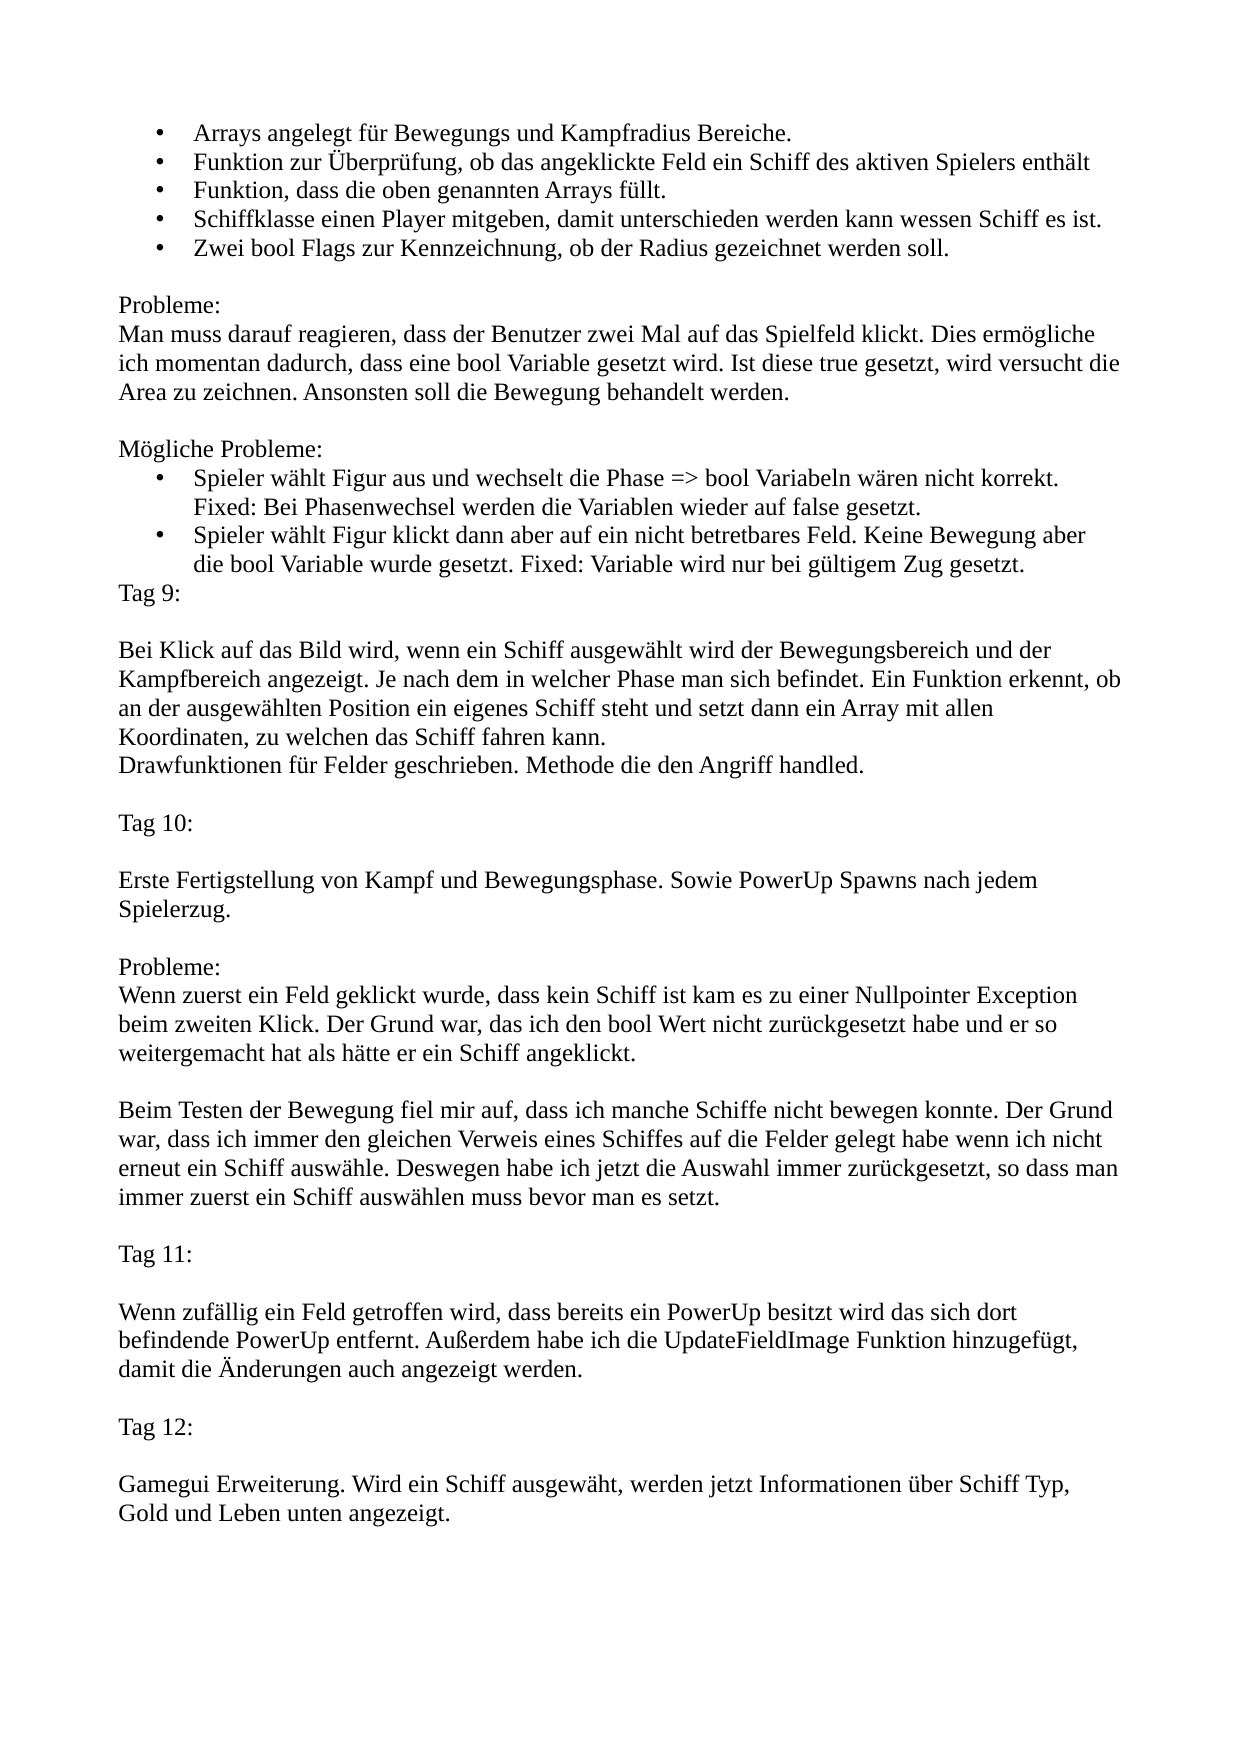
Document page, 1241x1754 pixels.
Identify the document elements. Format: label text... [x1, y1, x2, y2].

text Erste Fertigstellung von Kampf und Bewegungsphase. Sowie PowerUp Spawns nach jedem Spielerzug. [118, 866, 1122, 923]
list Spieler wählt Figur klickt dann aber auf ein nicht betretbares Feld. Keine Bewegung aber die bool Variable wurde gesetzt. Fixed: Variable wird nur bei gültigem Zug gesetzt. [156, 521, 1122, 578]
list Funktion zur Überprüfung, ob das angeklickte Feld ein Schiff des aktiven Spielers enthält [156, 147, 1122, 176]
list Spieler wählt Figur aus und wechselt die Phase => bool Variabeln wären nicht korrekt. Fixed: Bei Phasenwechsel werden die Variablen wieder auf false gesetzt. [156, 463, 1122, 521]
list Schiffklasse einen Player mitgeben, damit unterschieden werden kann wessen Schiff es ist. [156, 204, 1122, 233]
text Tag 9: [118, 578, 1122, 607]
text Tag 11: [118, 1239, 1122, 1268]
list Funktion, dass die oben genannten Arrays füllt. [156, 176, 1122, 204]
text Probleme: [118, 952, 1122, 981]
text Tag 10: [118, 808, 1122, 837]
text Wenn zufällig ein Feld getroffen wird, dass bereits ein PowerUp besitzt wird das sich dort befindende PowerUp entfernt. Außerdem habe ich die UpdateFieldImage Funktion hinzugefügt, damit die Änderungen auch angezeigt werden. [118, 1297, 1122, 1383]
text Gamegui Erweiterung. Wird ein Schiff ausgewäht, werden jetzt Informationen über Schiff Typ, Gold und Leben unten angezeigt. [118, 1469, 1122, 1527]
text Tag 12: [118, 1412, 1122, 1441]
text Beim Testen der Bewegung fiel mir auf, dass ich manche Schiffe nicht bewegen konnte. Der Grund war, dass ich immer den gleichen Verweis eines Schiffes auf die Felder gelegt habe wenn ich nicht erneut ein Schiff auswähle. Deswegen habe ich jetzt die Auswahl immer zurückgesetzt, so dass man immer zuerst ein Schiff auswählen muss bevor man es setzt. [118, 1096, 1122, 1211]
text Bei Klick auf das Bild wird, wenn ein Schiff ausgewählt wird der Bewegungsbereich und der Kampfbereich angezeigt. Je nach dem in welcher Phase man sich befindet. Ein Funktion erkennt, ob an der ausgewählten Position ein eigenes Schiff steht und setzt dann ein Array mit allen Koordinaten, zu welchen das Schiff fahren kann. [118, 636, 1122, 751]
list Arrays angelegt für Bewegungs und Kampfradius Bereiche. [156, 118, 1122, 147]
text Probleme: [118, 291, 1122, 319]
list Zwei bool Flags zur Kennzeichnung, ob der Radius gezeichnet werden soll. [156, 233, 1122, 262]
text Wenn zuerst ein Feld geklickt wurde, dass kein Schiff ist kam es zu einer Nullpointer Exception beim zweiten Klick. Der Grund war, das ich den bool Wert nicht zurückgesetzt habe und er so weitergemacht hat als hätte er ein Schiff angeklickt. [118, 981, 1122, 1067]
text Mögliche Probleme: [118, 434, 1122, 463]
text Man muss darauf reagieren, dass der Benutzer zwei Mal auf das Spielfeld klickt. Dies ermögliche ich momentan dadurch, dass eine bool Variable gesetzt wird. Ist diese true gesetzt, wird versucht die Area zu zeichnen. Ansonsten soll die Bewegung behandelt werden. [118, 319, 1122, 406]
text Drawfunktionen für Felder geschrieben. Methode die den Angriff handled. [118, 751, 1122, 779]
